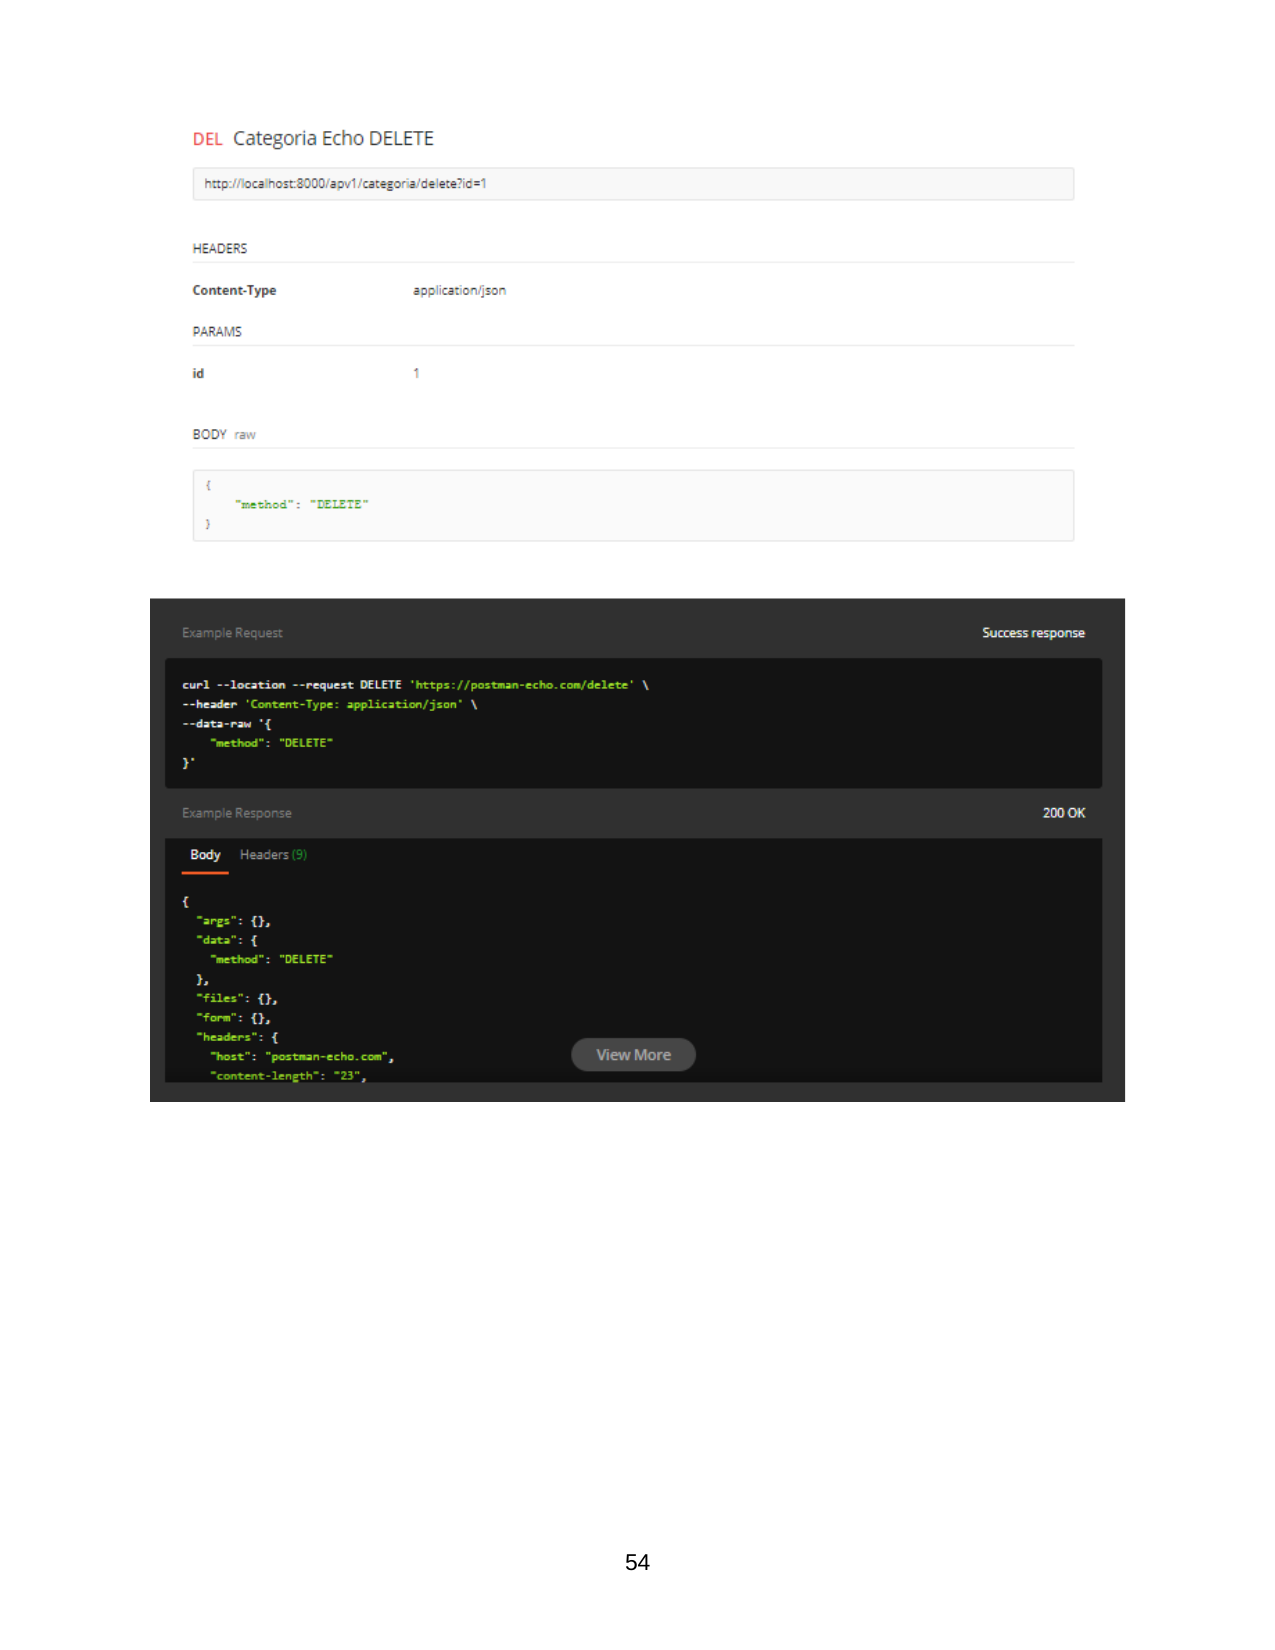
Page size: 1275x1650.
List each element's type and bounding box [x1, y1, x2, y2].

picture [150, 112, 1125, 1102]
